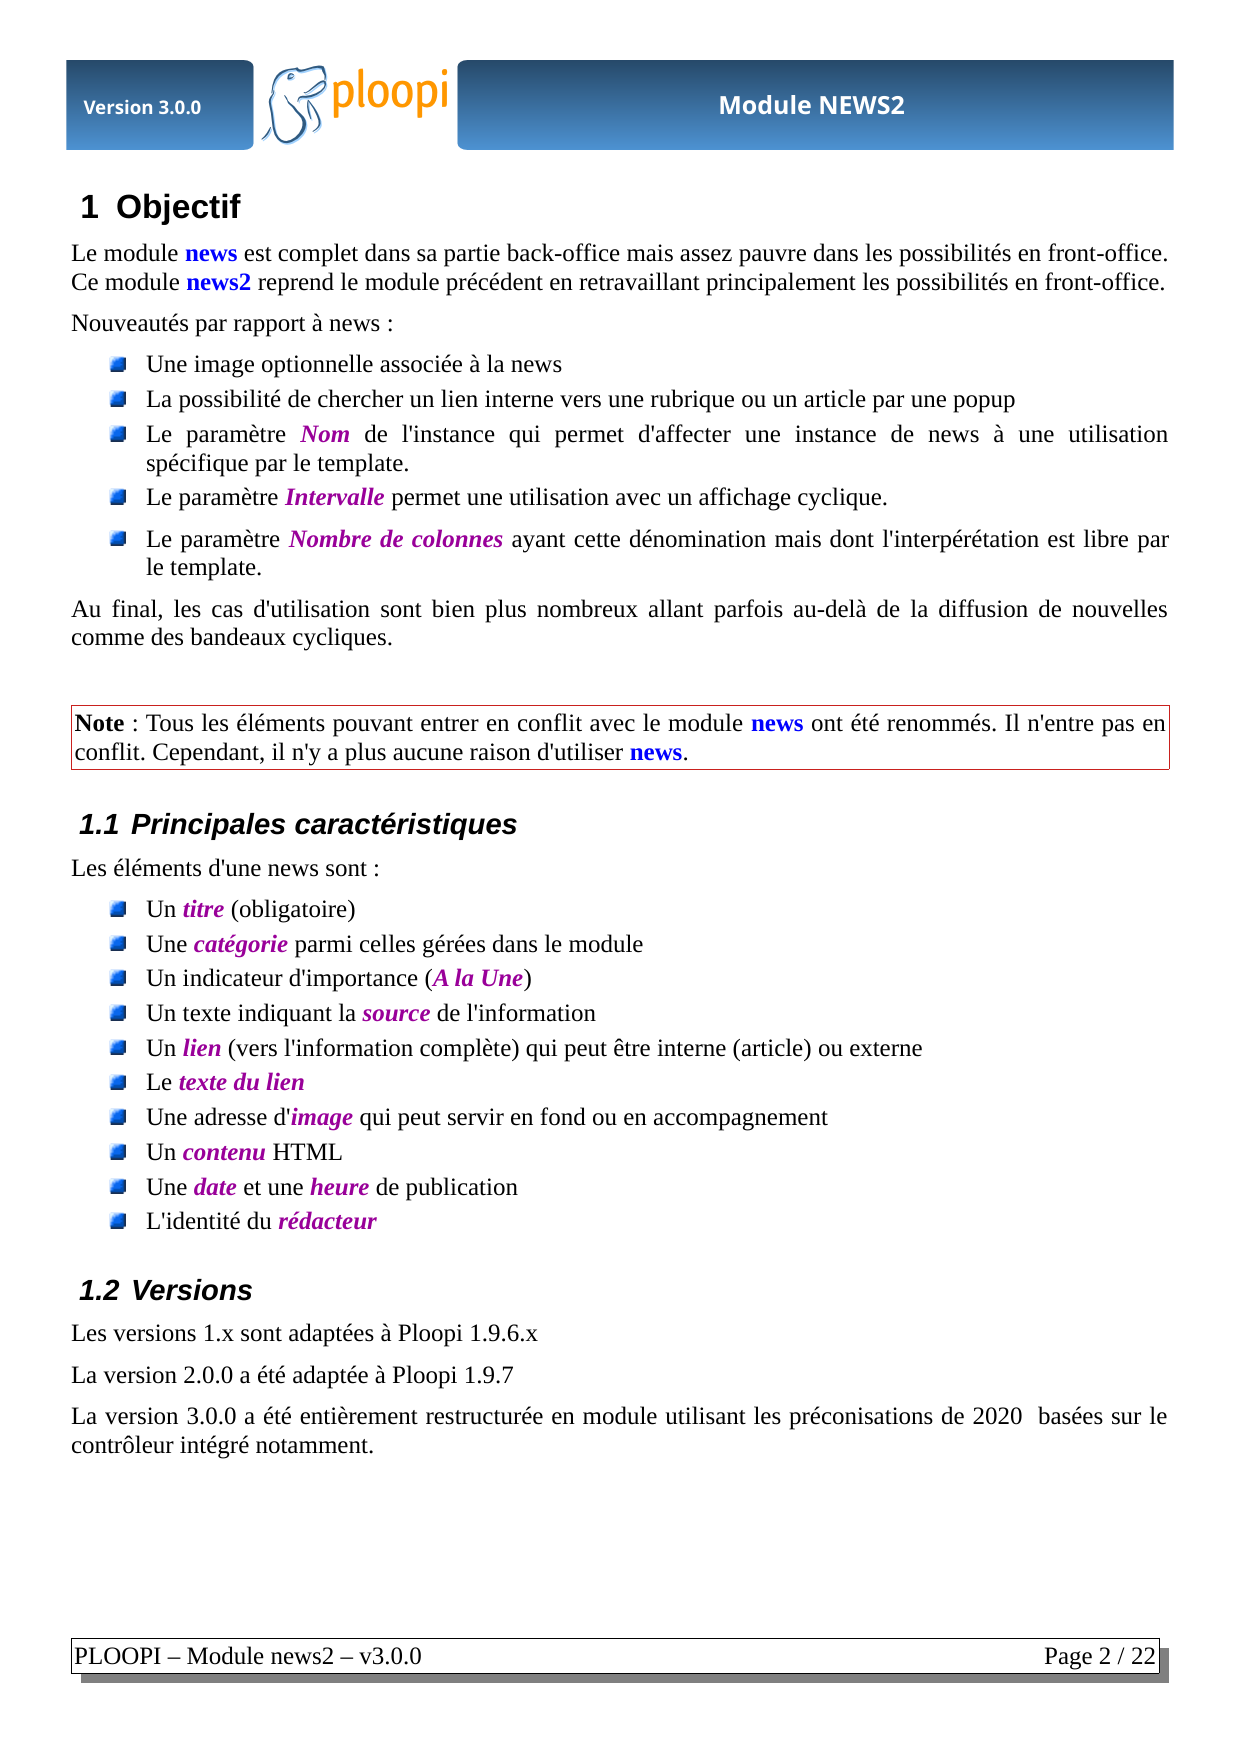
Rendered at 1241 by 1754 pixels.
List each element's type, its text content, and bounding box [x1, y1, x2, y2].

picture [109, 935, 126, 951]
picture [109, 969, 126, 986]
list Un contenu HTML [108, 1137, 1169, 1166]
picture [109, 1039, 126, 1055]
picture [109, 356, 126, 372]
picture [109, 900, 126, 917]
text Au final, les cas d'utilisation sont bien plus nombreux allant parfois au-delà de la diffusion de nouvelles comme des bandeaux cycliques. [71, 594, 1169, 651]
list Le texte du lien [108, 1067, 1169, 1096]
list Une adresse d'image qui peut servir en fond ou en accompagnement [108, 1102, 1169, 1131]
text Le module news est complet dans sa partie back-office mais assez pauvre dans les possibilités en front-office. Ce module news2 reprend le module précédent en retravaillant principalement les possibilités en front-office. [71, 238, 1169, 296]
picture [109, 1143, 126, 1160]
subtitle Objectif [71, 187, 1169, 226]
list La possibilité de chercher un lien interne vers une rubrique ou un article par une popup [108, 384, 1169, 413]
picture [66, 59, 1174, 153]
list Une image optionnelle associée à la news [108, 349, 1169, 378]
picture [109, 390, 126, 407]
picture [109, 425, 126, 442]
list L'identité du rédacteur [108, 1206, 1169, 1235]
list Une catégorie parmi celles gérées dans le module [108, 929, 1169, 957]
picture [109, 530, 126, 546]
picture [109, 1108, 126, 1125]
picture [109, 488, 126, 505]
subtitle Principales caractéristiques [71, 807, 1169, 840]
list Le paramètre Intervalle permet une utilisation avec un affichage cyclique. [108, 482, 1169, 511]
text La version 3.0.0 a été entièrement restructurée en module utilisant les préconisations de 2020 basées sur le contrôleur intégré notamment. [71, 1401, 1169, 1458]
text La version 2.0.0 a été adaptée à Ploopi 1.9.7 [71, 1360, 1169, 1388]
picture [109, 1178, 126, 1194]
list Un titre (obligatoire) [108, 894, 1169, 923]
list Un texte indiquant la source de l'information [108, 998, 1169, 1027]
picture [109, 1004, 126, 1021]
list Un lien (vers l'information complète) qui peut être interne (article) ou externe [108, 1033, 1169, 1062]
list Une date et une heure de publication [108, 1172, 1169, 1200]
text Les versions 1.x sont adaptées à Ploopi 1.9.6.x [71, 1318, 1169, 1347]
list Le paramètre Nombre de colonnes ayant cette dénomination mais dont l'interpérétation est libre par le template. [108, 524, 1169, 581]
picture [109, 1074, 126, 1090]
text Les éléments d'une news sont : [71, 853, 1169, 882]
text Nouveautés par rapport à news : [71, 308, 1169, 337]
list Un indicateur d'importance (A la Une) [108, 963, 1169, 992]
picture [109, 1212, 126, 1229]
text Note : Tous les éléments pouvant entrer en conflit avec le module news ont été renommés. Il n'entre pas en conflit. Cependant, il n'y a plus aucune raison d'utiliser news. [72, 706, 1169, 769]
list Le paramètre Nom de l'instance qui permet d'affecter une instance de news à une utilisation spécifique par le template. [108, 419, 1169, 476]
subtitle Versions [71, 1272, 1169, 1306]
